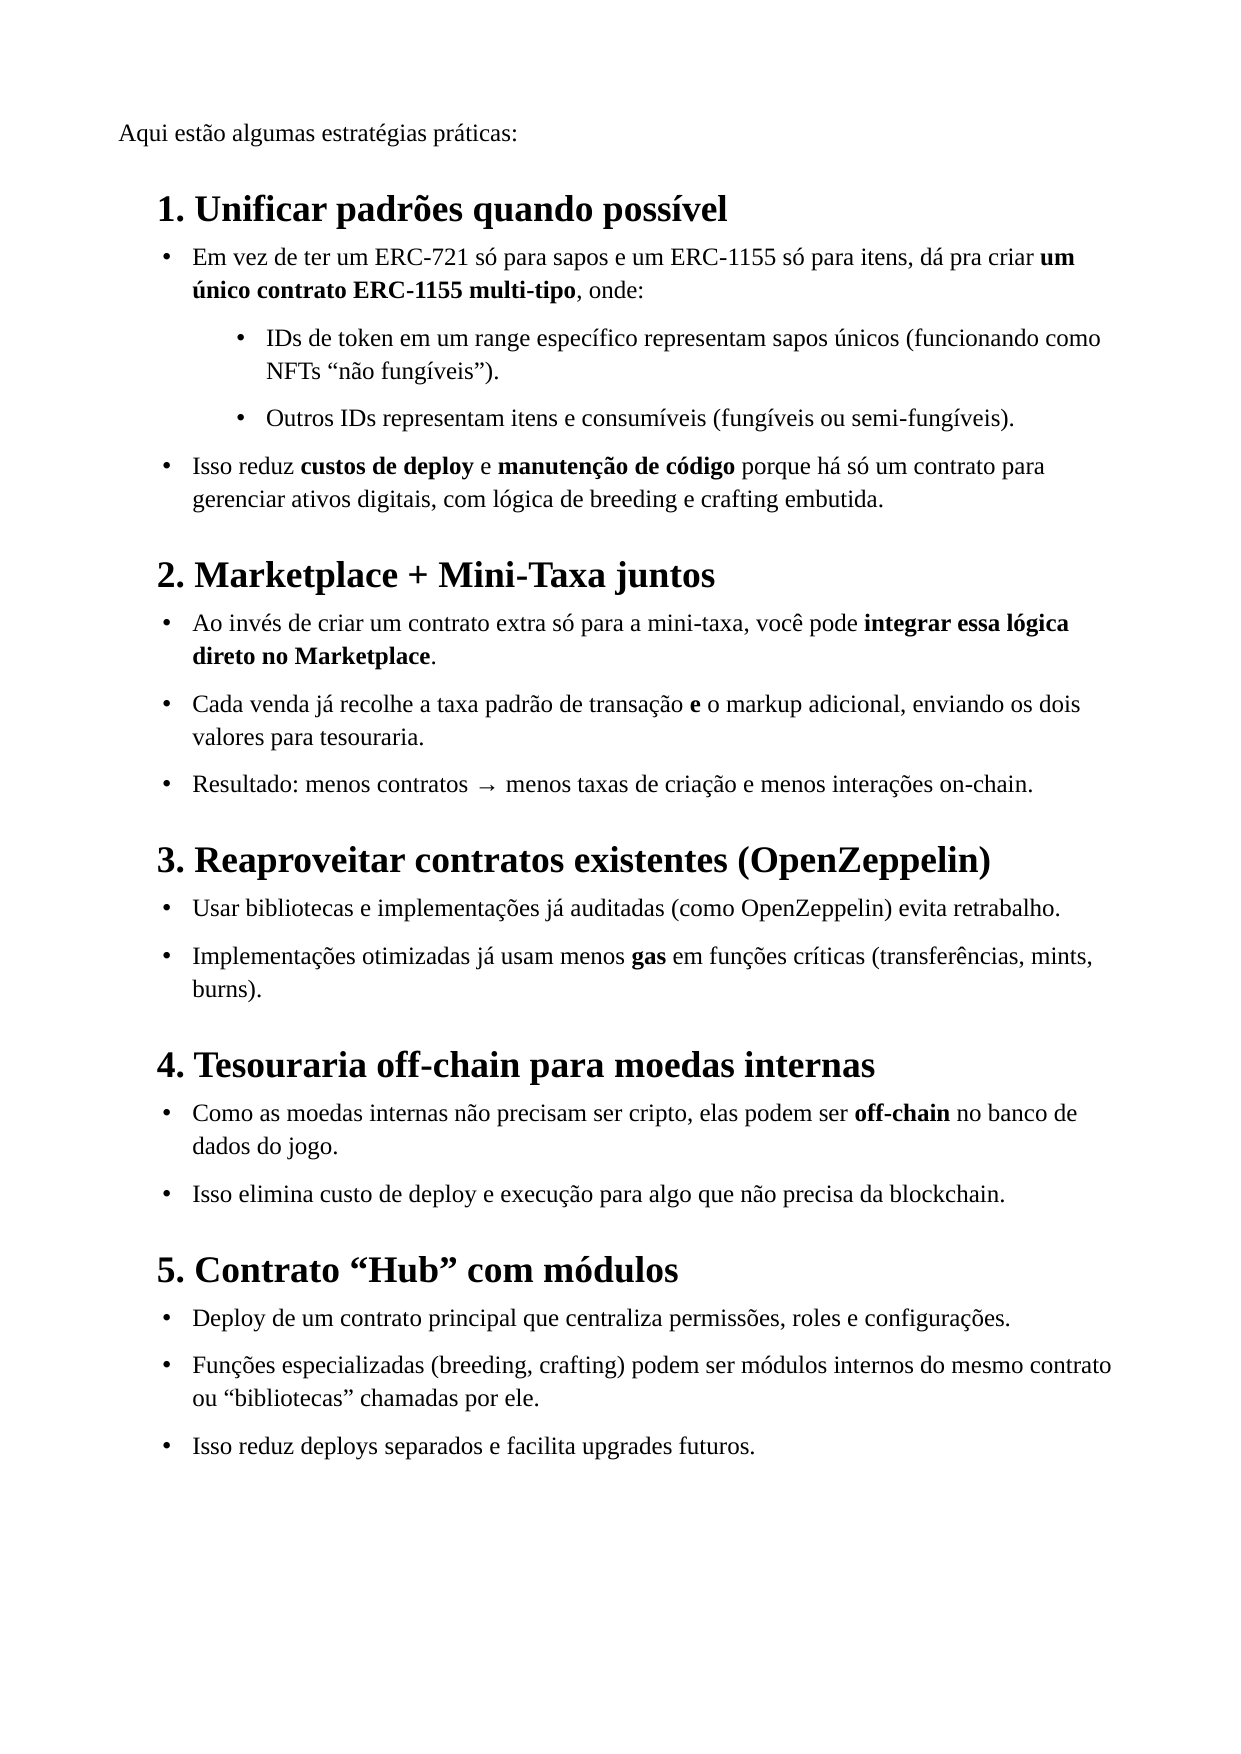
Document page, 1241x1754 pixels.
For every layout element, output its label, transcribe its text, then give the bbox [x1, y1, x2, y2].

list Implementações otimizadas já usam menos gas em funções críticas (transferências, mints, burns). [162, 941, 1122, 1003]
list Deploy de um contrato principal que centraliza permissões, roles e configurações. [162, 1303, 1122, 1332]
subtitle 💡 1. Unificar padrões quando possível [118, 187, 1122, 230]
list Outros IDs representam itens e consumíveis (fungíveis ou semi‑fungíveis). [236, 403, 1122, 432]
subtitle 💡 4. Tesouraria off‑chain para moedas internas [118, 1042, 1122, 1086]
list Isso elimina custo de deploy e execução para algo que não precisa da blockchain. [162, 1179, 1122, 1207]
subtitle 💡 5. Contrato “Hub” com módulos [118, 1247, 1122, 1290]
list Funções especializadas (breeding, crafting) podem ser módulos internos do mesmo contrato ou “bibliotecas” chamadas por ele. [162, 1350, 1122, 1412]
list IDs de token em um range específico representam sapos únicos (funcionando como NFTs “não fungíveis”). [236, 323, 1122, 384]
list Cada venda já recolhe a taxa padrão de transação e o markup adicional, enviando os dois valores para tesouraria. [162, 689, 1122, 751]
list Isso reduz deploys separados e facilita upgrades futuros. [162, 1431, 1122, 1460]
list Resultado: menos contratos → menos taxas de criação e menos interações on‑chain. [162, 769, 1122, 798]
subtitle 💡 2. Marketplace + Mini‑Taxa juntos [118, 552, 1122, 596]
list Como as moedas internas não precisam ser cripto, elas podem ser off‑chain no banco de dados do jogo. [162, 1098, 1122, 1160]
list Isso reduz custos de deploy e manutenção de código porque há só um contrato para gerenciar ativos digitais, com lógica de breeding e crafting embutida. [162, 451, 1122, 513]
subtitle 💡 3. Reaproveitar contratos existentes (OpenZeppelin) [118, 838, 1122, 881]
list Ao invés de criar um contrato extra só para a mini‑taxa, você pode integrar essa lógica direto no Marketplace. [162, 608, 1122, 670]
list Em vez de ter um ERC‑721 só para sapos e um ERC‑1155 só para itens, dá pra criar um único contrato ERC‑1155 multi‑tipo, onde: [162, 242, 1122, 304]
text Aqui estão algumas estratégias práticas: [118, 118, 1122, 147]
list Usar bibliotecas e implementações já auditadas (como OpenZeppelin) evita retrabalho. [162, 893, 1122, 922]
